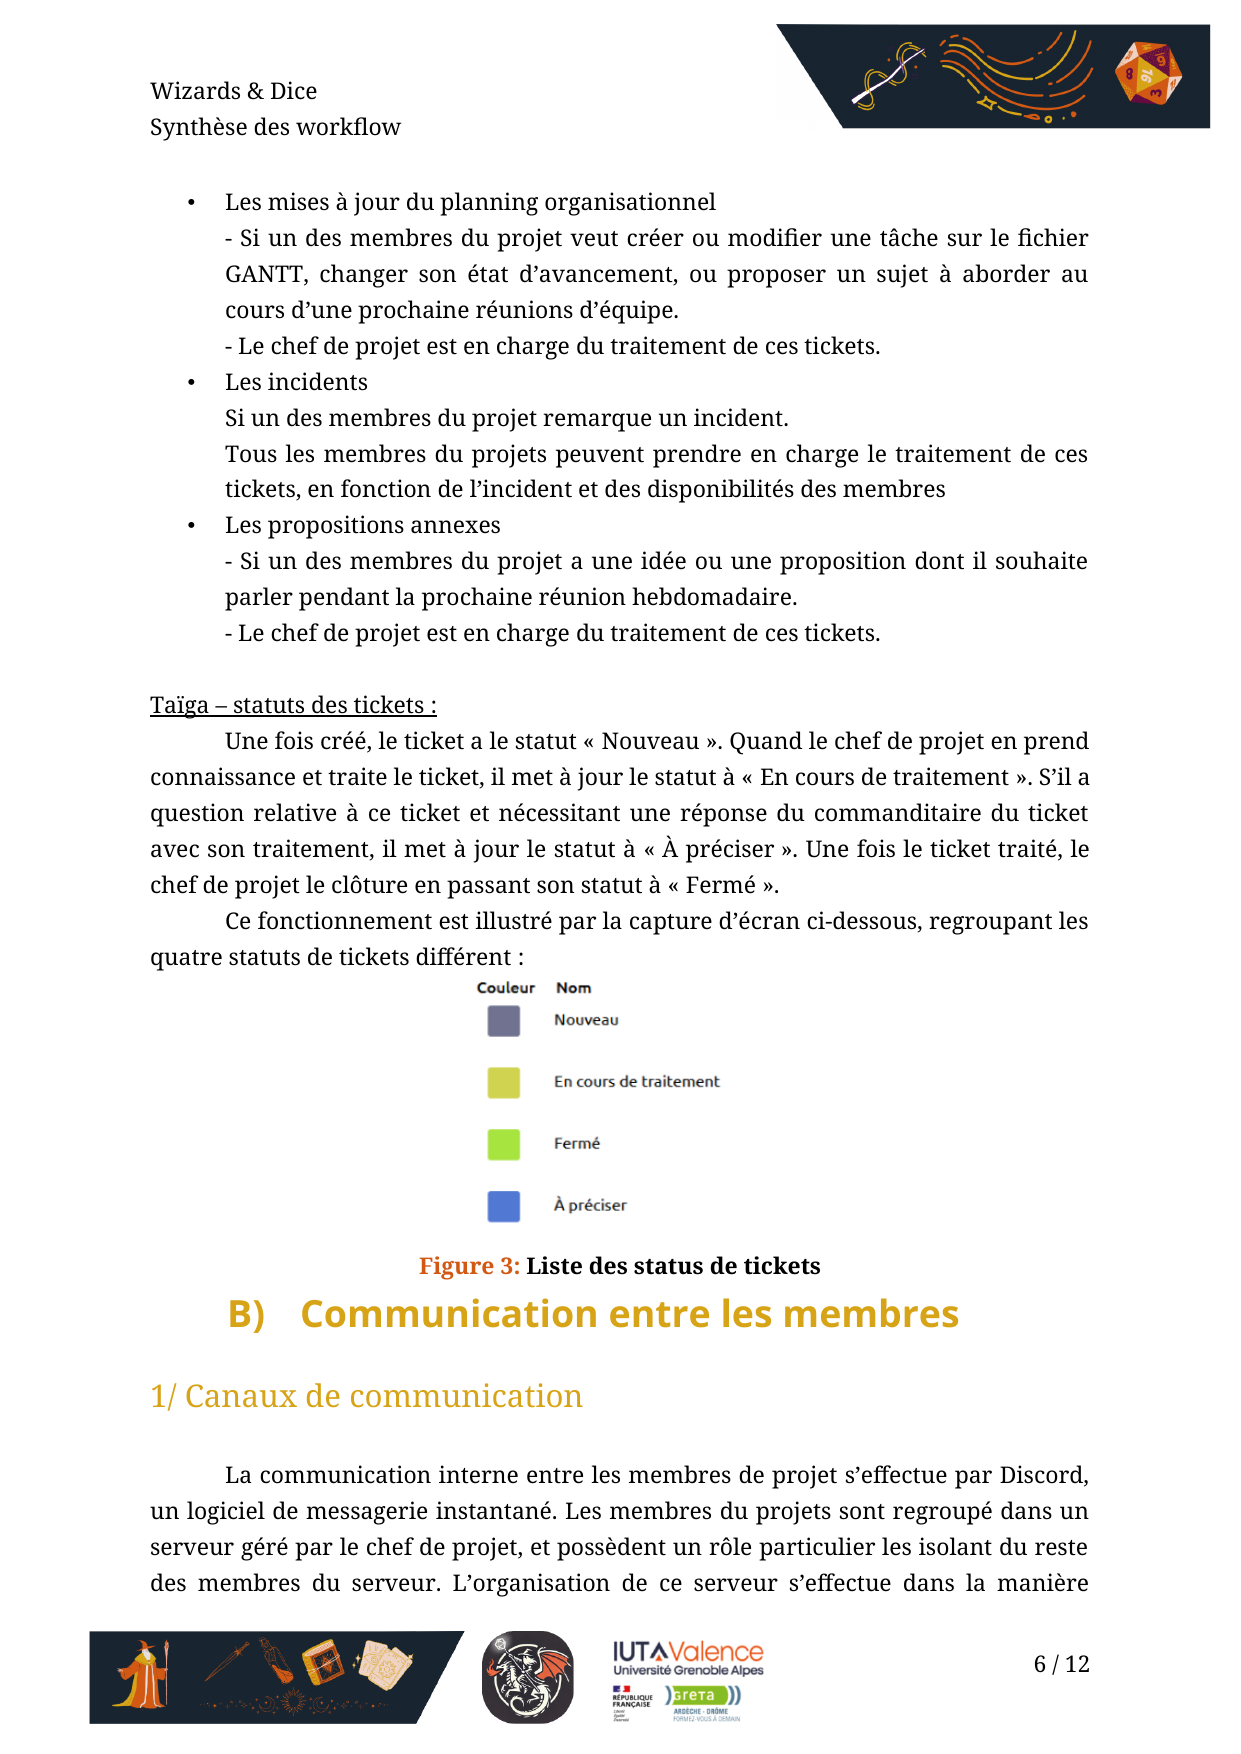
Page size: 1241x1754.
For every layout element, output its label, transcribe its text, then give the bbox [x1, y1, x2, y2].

list Les mises à jour du planning organisationnel [187, 186, 1090, 217]
list Les incidents [187, 366, 1090, 397]
list - Si un des membres du projet veut créer ou modifier une tâche sur le fichier GANTT, changer son état d’avancement, ou proposer un sujet à aborder au cours d’une prochaine réunions d’équipe. [187, 222, 1090, 325]
list Si un des membres du projet remarque un incident. [187, 402, 1090, 433]
text La communication interne entre les membres de projet s’effectue par Discord, un logiciel de messagerie instantané. Les membres du projets sont regroupé dans un serveur géré par le chef de projet, et possèdent un rôle particulier les isolant du reste des membres du serveur. L’organisation de ce serveur s’effectue dans la manière [150, 1459, 1090, 1598]
text Figure 3: Liste des status de tickets [386, 989, 854, 1281]
picture [470, 976, 756, 1233]
picture [81, 1620, 788, 1733]
subtitle Communication entre les membres [227, 1287, 1090, 1338]
picture [771, 21, 1218, 131]
list Tous les membres du projets peuvent prendre en charge le traitement de ces tickets, en fonction de l’incident et des disponibilités des membres [187, 437, 1090, 505]
list - Si un des membres du projet a une idée ou une proposition dont il souhaite parler pendant la prochaine réunion hebdomadaire. [187, 545, 1090, 612]
list Les propositions annexes [187, 509, 1090, 541]
text Une fois créé, le ticket a le statut « Nouveau ». Quand le chef de projet en prend connaissance et traite le ticket, il met à jour le statut à « En cours de traitement ». S’il a question relative à ce ticket et nécessitant une réponse du commanditaire du ticket avec son traitement, il met à jour le statut à « À préciser ». Une fois le ticket traité, le chef de projet le clôture en passant son statut à « Fermé ». [150, 725, 1090, 900]
text Taïga – statuts des tickets : [150, 689, 1090, 720]
list - Le chef de projet est en charge du traitement de ces tickets. [187, 617, 1090, 648]
text Ce fonctionnement est illustré par la capture d’écran ci-dessous, regroupant les quatre statuts de tickets différent : [150, 905, 1090, 972]
subtitle Canaux de communication [150, 1374, 1090, 1417]
list - Le chef de projet est en charge du traitement de ces tickets. [187, 330, 1090, 361]
